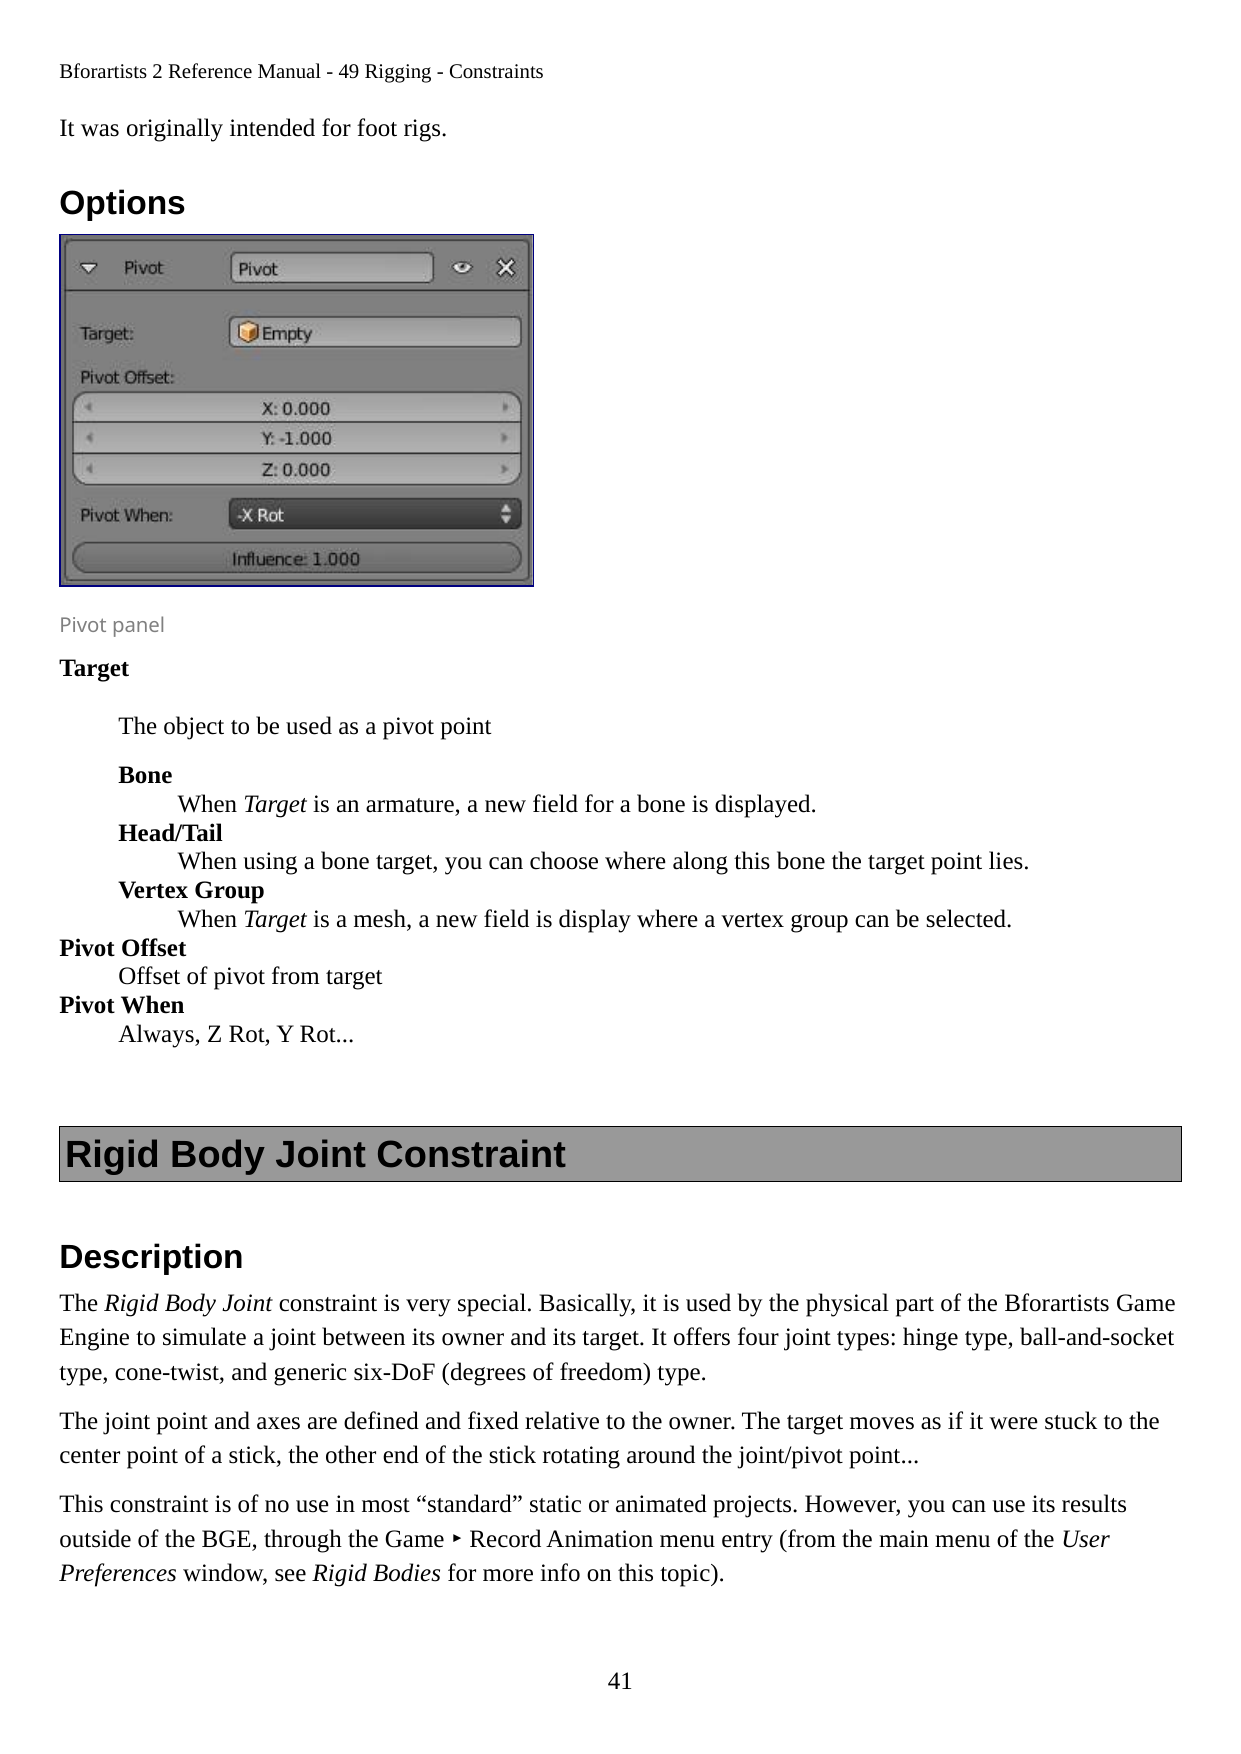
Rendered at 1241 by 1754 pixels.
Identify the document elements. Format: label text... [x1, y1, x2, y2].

text The joint point and axes are defined and fixed relative to the owner. The target moves as if it were stuck to the center point of a stick, the other end of the stick rotating around the joint/pivot point... [59, 1406, 1181, 1469]
subtitle Target [59, 653, 1181, 682]
text This constraint is of no use in most “standard” static or animated projects. However, you can use its results outside of the BGE, through the Game ‣ Record Animation menu entry (from the main menu of the User Preferences window, see Rigid Bodies for more info on this topic). [59, 1489, 1181, 1587]
subtitle Options [59, 182, 1181, 221]
list When Target is a mesh, a new field is display where a vertex group can be selected. [177, 904, 1181, 933]
list When using a bone target, you can choose where along this bone the target point lies. [177, 846, 1181, 875]
list Always, Z Rot, Y Rot... [118, 1019, 1181, 1048]
text It was originally intended for foot rigs. [59, 113, 1181, 141]
subtitle Pivot Offset [59, 933, 1181, 961]
list Offset of pivot from target [118, 961, 1181, 990]
subtitle Pivot When [59, 990, 1181, 1019]
list When Target is an armature, a new field for a bone is displayed. [177, 789, 1181, 818]
subtitle Head/Tail [118, 818, 1181, 846]
subtitle Description [59, 1237, 1181, 1276]
subtitle Bone [118, 760, 1181, 789]
text Pivot panel [59, 607, 1181, 638]
picture [61, 235, 533, 585]
subtitle Vertex Group [118, 875, 1181, 904]
text The Rigid Body Joint constraint is very special. Basically, it is used by the physical part of the Bforartists Game Engine to simulate a joint between its owner and its target. It offers four joint types: hinge type, ball-and-socket type, cone-twist, and generic six-DoF (degrees of freedom) type. [59, 1288, 1181, 1386]
table_header Rigid Body Joint Constraint [60, 1127, 1181, 1181]
text The object to be used as a pivot point [118, 711, 1181, 740]
